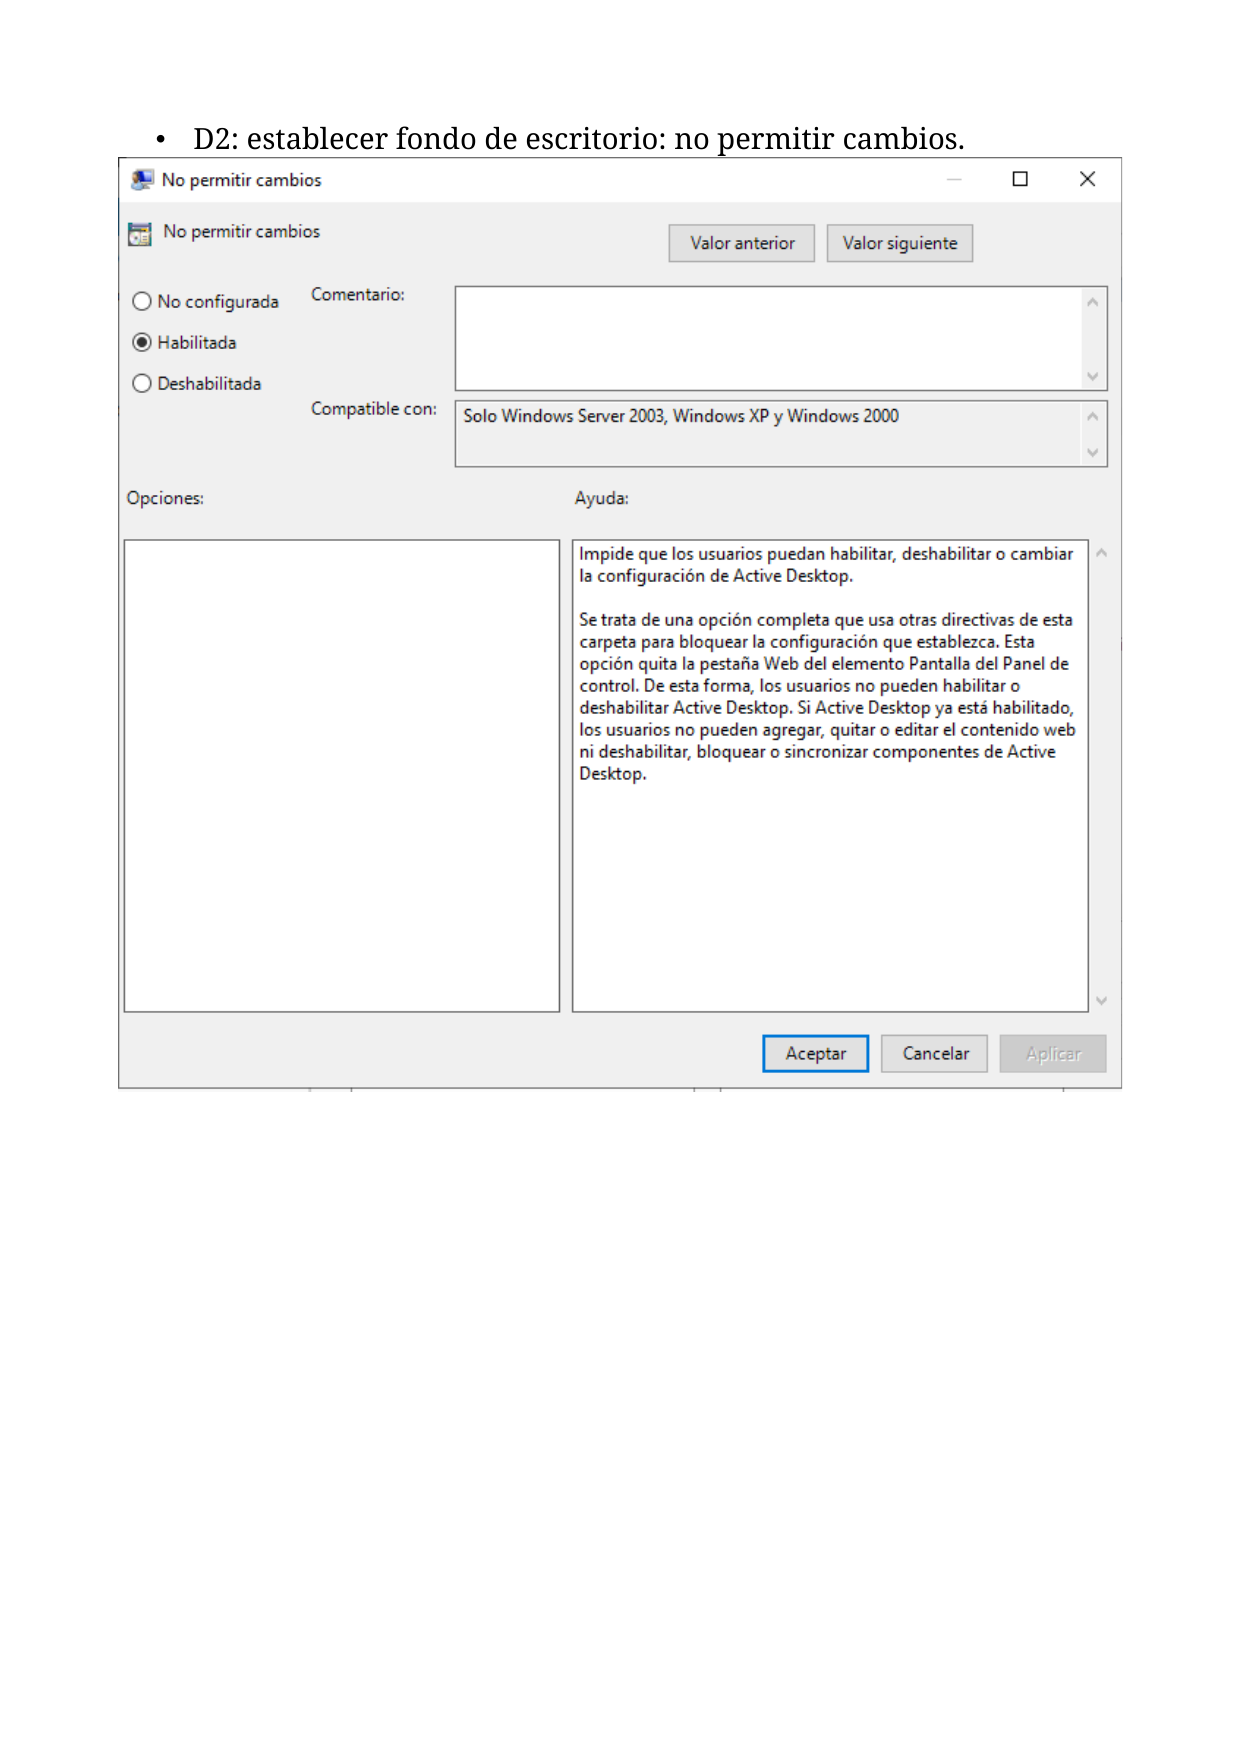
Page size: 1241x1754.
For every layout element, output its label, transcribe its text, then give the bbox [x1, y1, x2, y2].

picture [118, 157, 1123, 1092]
list D2: establecer fondo de escritorio: no permitir cambios. [156, 118, 1122, 157]
